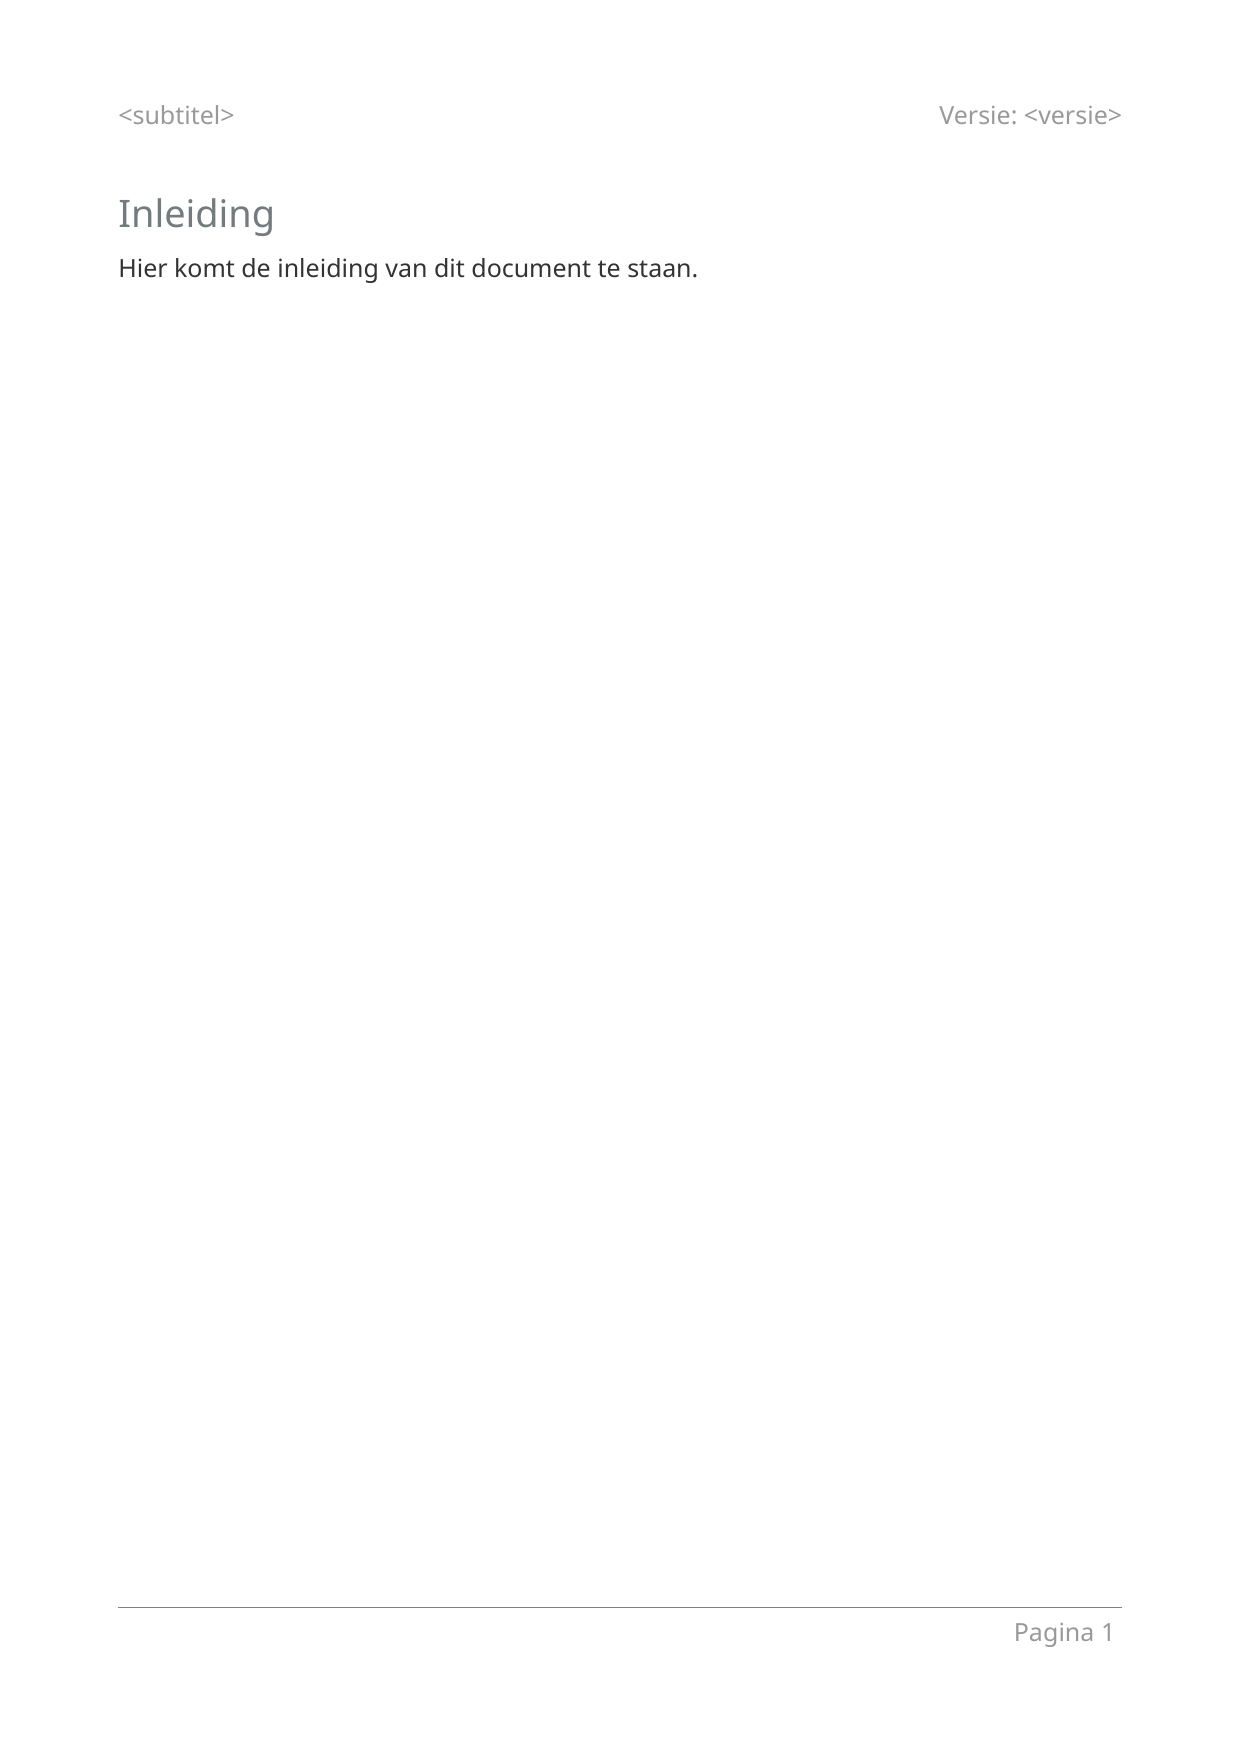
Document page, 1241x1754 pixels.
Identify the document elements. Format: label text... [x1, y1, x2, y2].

text Hier komt de inleiding van dit document te staan. [118, 251, 1122, 285]
subtitle Inleiding [118, 187, 1122, 238]
